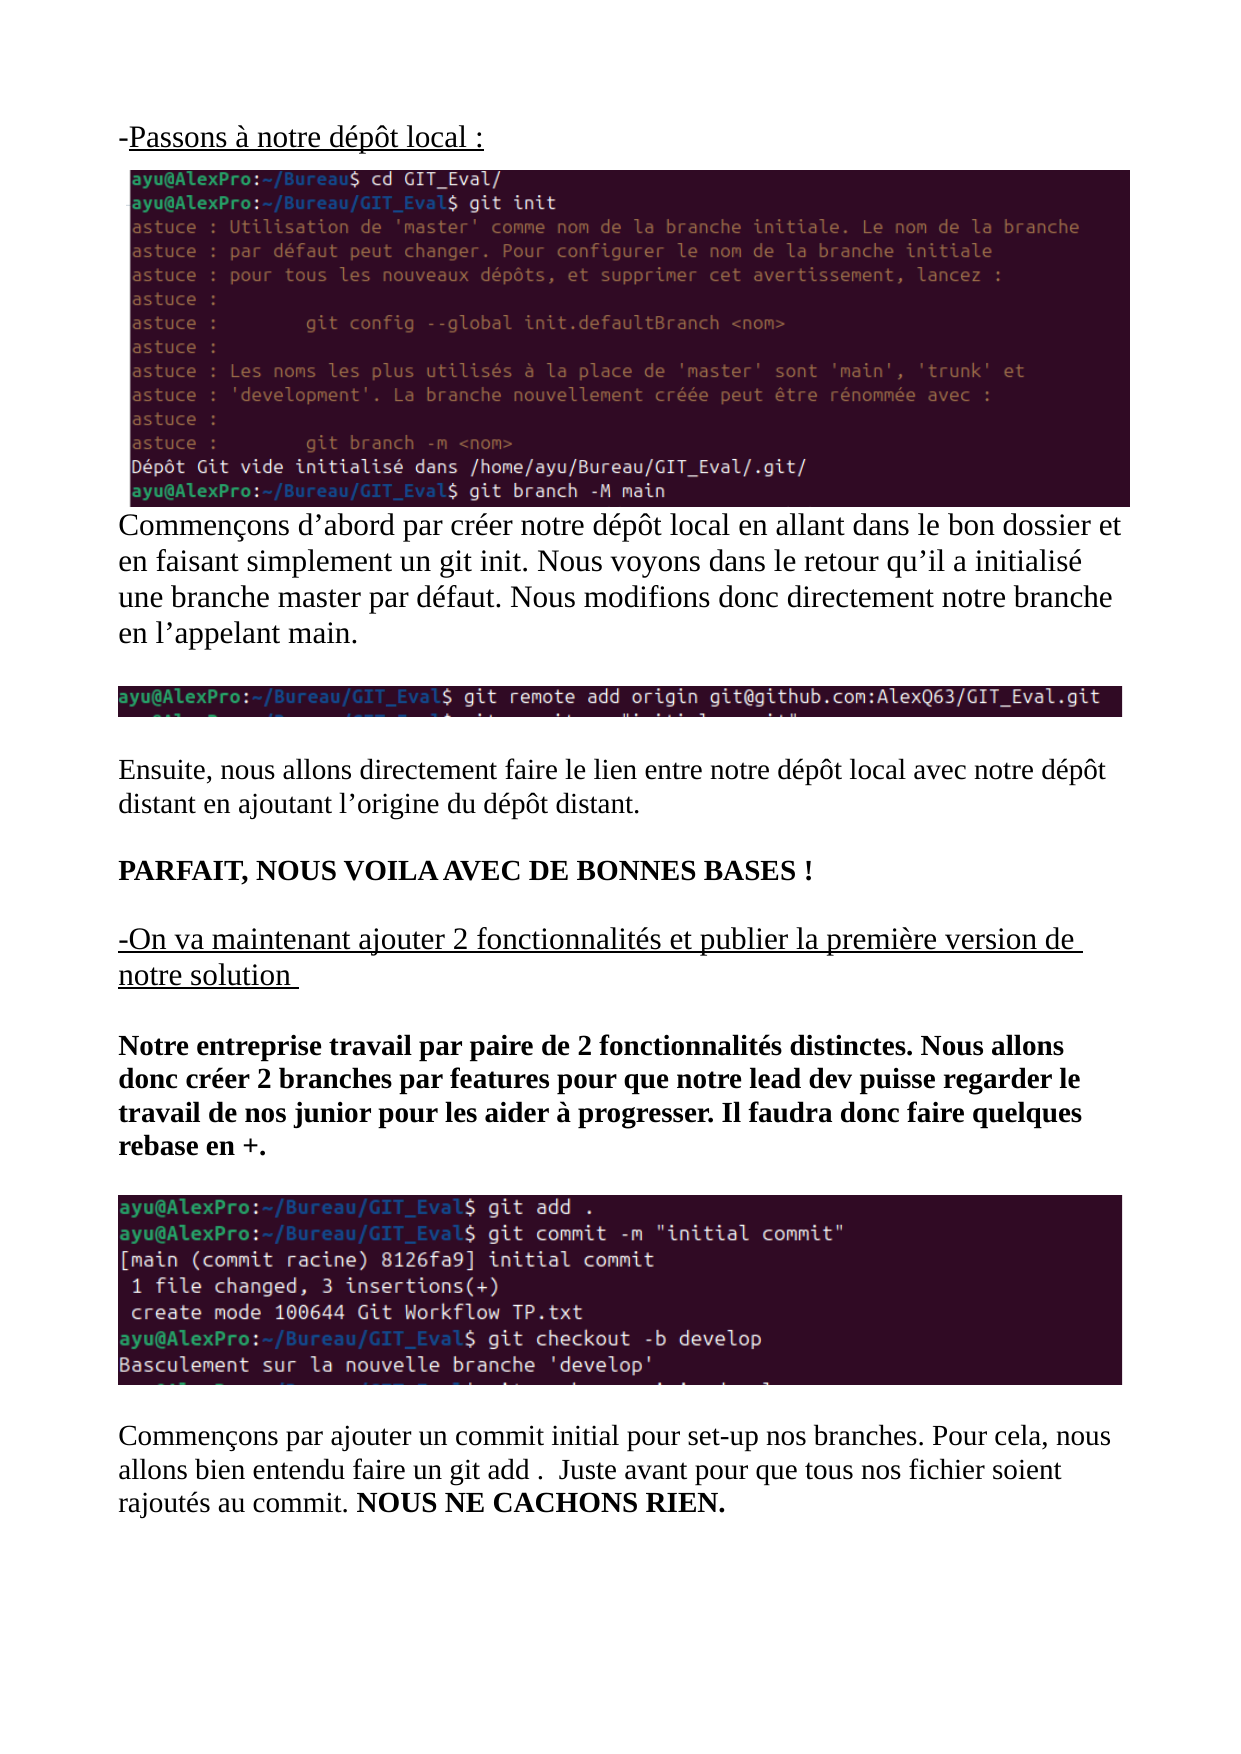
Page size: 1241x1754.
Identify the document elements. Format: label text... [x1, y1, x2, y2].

text Notre entreprise travail par paire de 2 fonctionnalités distinctes. Nous allons donc créer 2 branches par features pour que notre lead dev puisse regarder le travail de nos junior pour les aider à progresser. Il faudra donc faire quelques rebase en +. [118, 1028, 1122, 1162]
text Commençons par ajouter un commit initial pour set-up nos branches. Pour cela, nous allons bien entendu faire un git add . Juste avant pour que tous nos fichier soient rajoutés au commit. NOUS NE CACHONS RIEN. [118, 1418, 1122, 1519]
text -Passons à notre dépôt local : [118, 118, 1122, 154]
picture [126, 170, 1130, 507]
text PARFAIT, NOUS VOILA AVEC DE BONNES BASES ! [118, 853, 1122, 887]
text Commençons d’abord par créer notre dépôt local en allant dans le bon dossier et en faisant simplement un git init. Nous voyons dans le retour qu’il a initialisé une branche master par défaut. Nous modifions donc directement notre branche en l’appelant main. [118, 154, 1122, 650]
picture [118, 1195, 1123, 1385]
text -On va maintenant ajouter 2 fonctionnalités et publier la première version de notre solution [118, 920, 1122, 992]
text Ensuite, nous allons directement faire le lien entre notre dépôt local avec notre dépôt distant en ajoutant l’origine du dépôt distant. [118, 752, 1122, 819]
picture [118, 686, 1123, 717]
